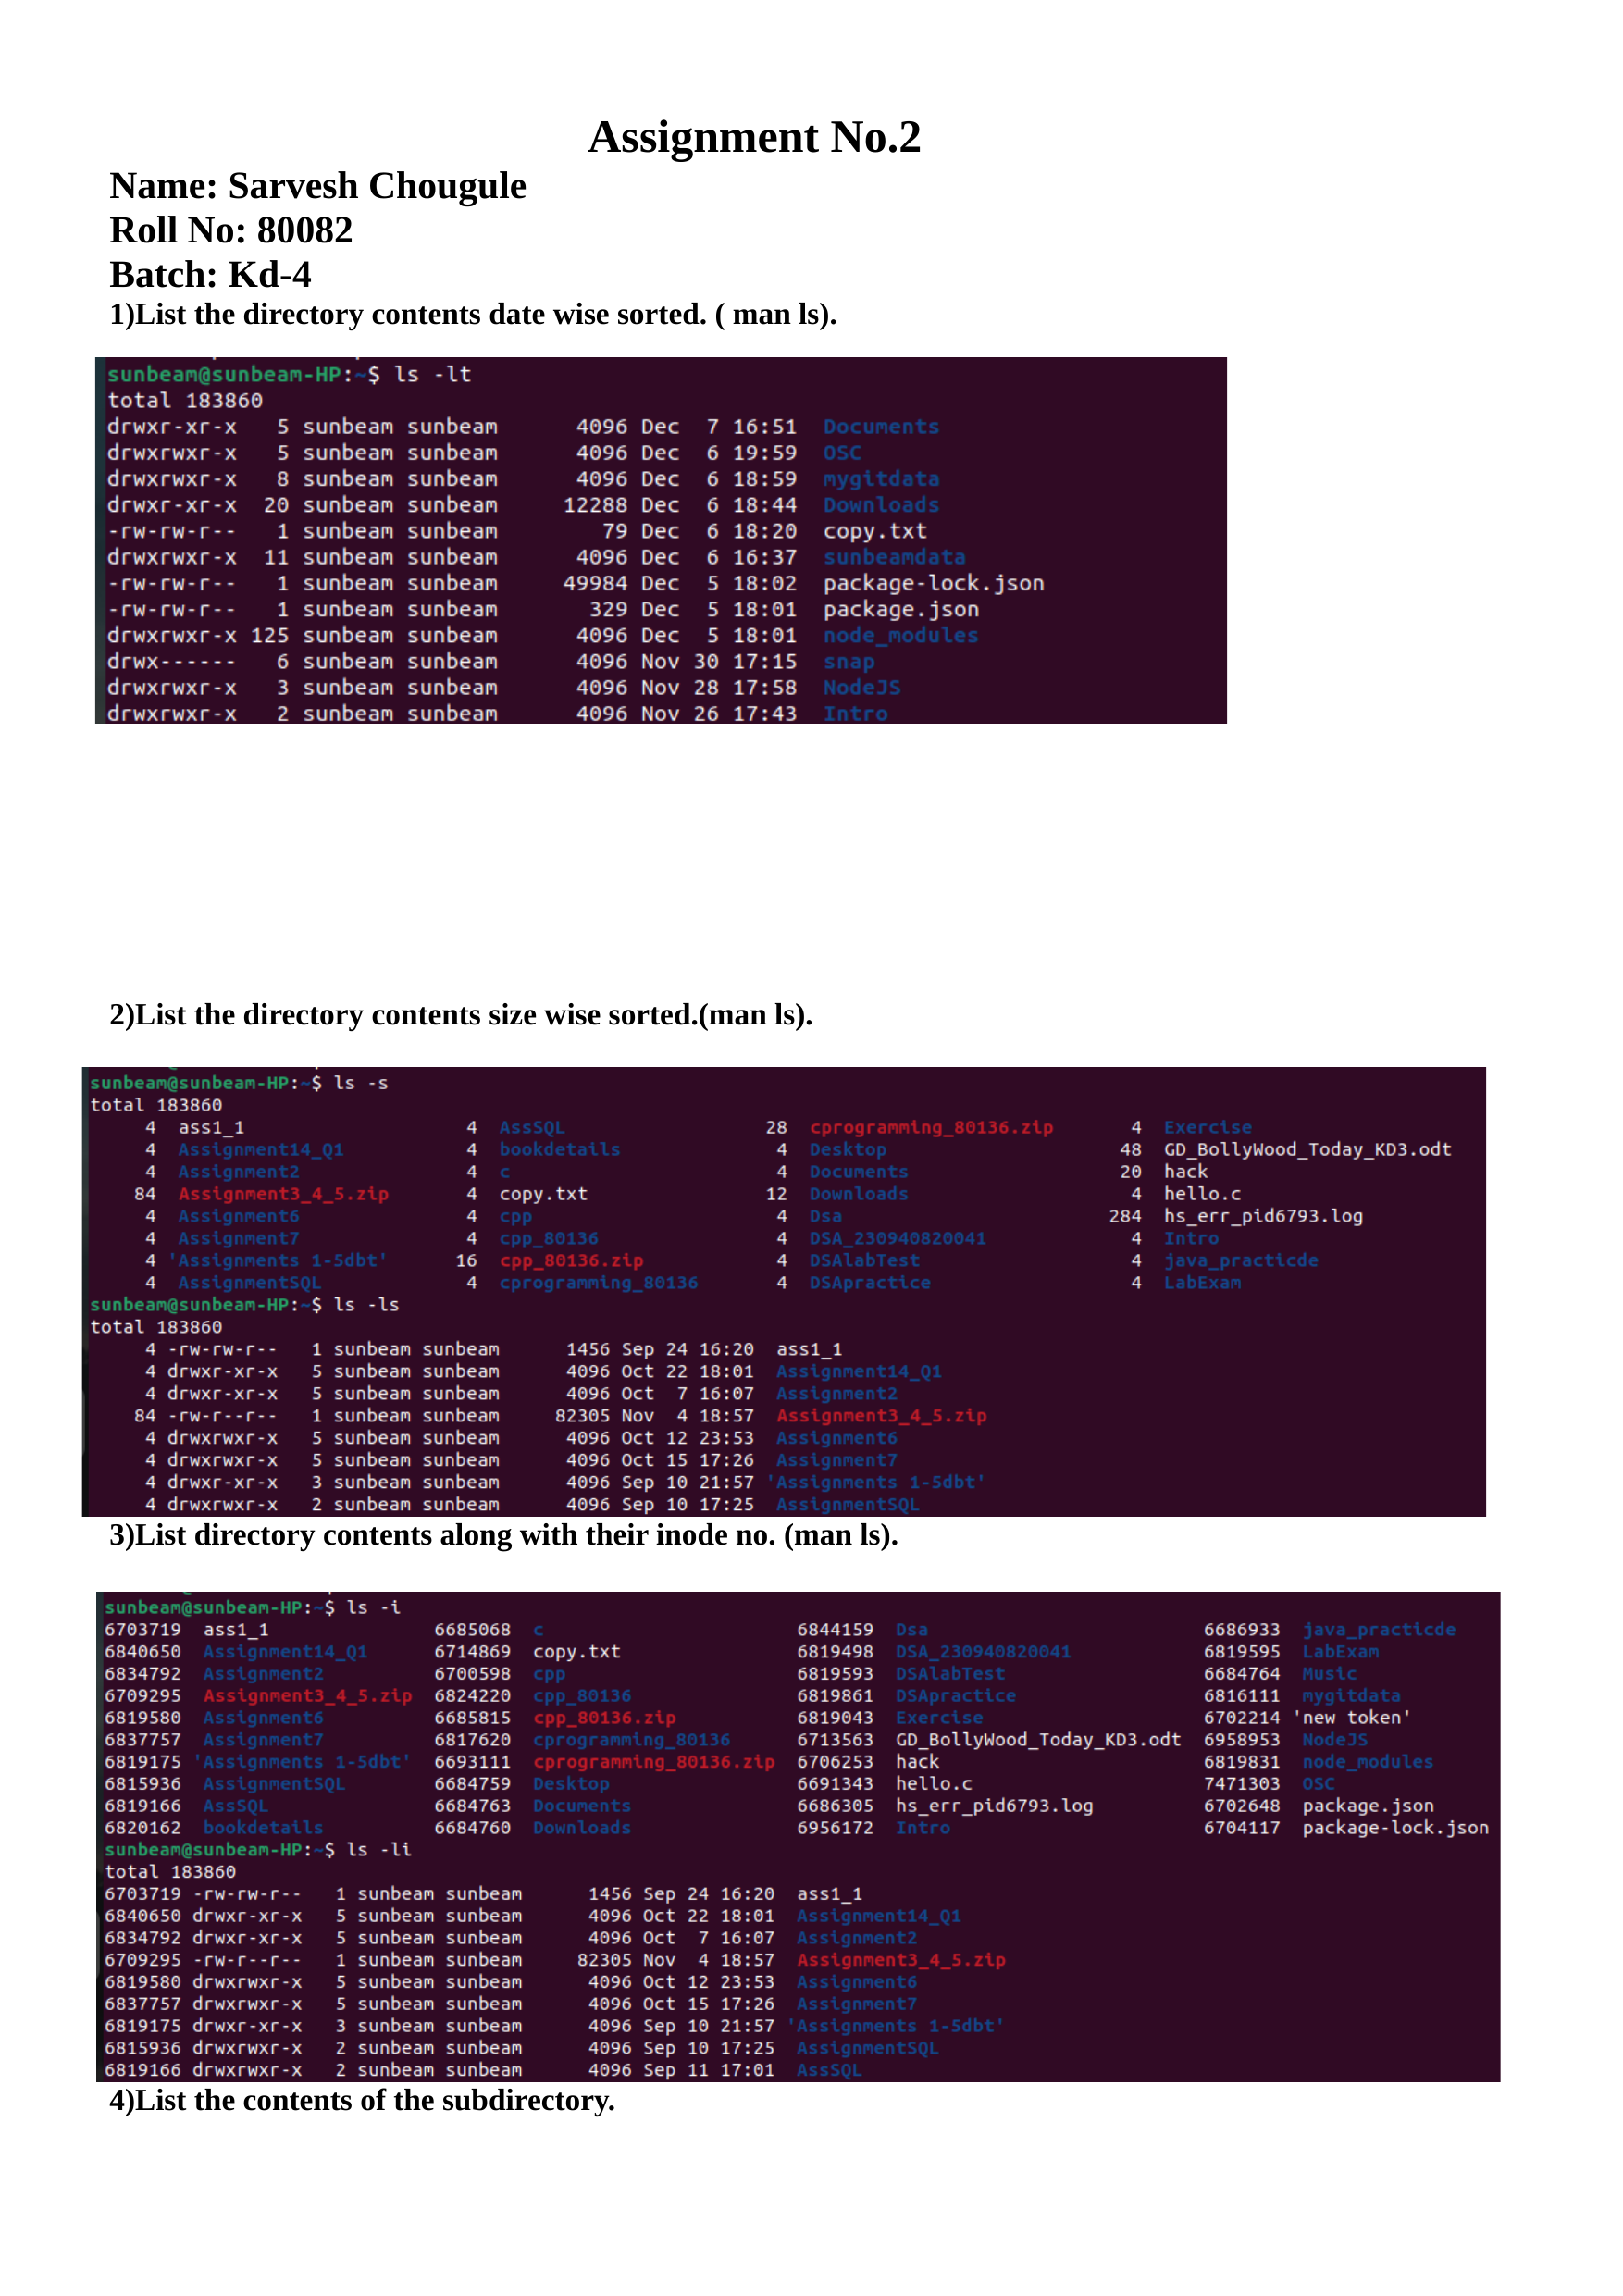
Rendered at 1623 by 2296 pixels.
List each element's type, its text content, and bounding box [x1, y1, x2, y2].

text 4)List the contents of the subdirectory. [109, 1613, 1514, 2117]
text Roll No: 80082 [109, 206, 1514, 251]
text Name: Sarvesh Chougule [109, 163, 1514, 206]
text Batch: Kd-4 [109, 251, 1514, 295]
text 3)List directory contents along with their inode no. (man ls). [109, 1129, 1514, 1551]
text Assignment No.2 [109, 109, 1514, 163]
text 2)List the directory contents size wise sorted.(man ls). [109, 996, 1514, 1032]
text 1)List the directory contents date wise sorted. ( man ls). [109, 295, 1514, 331]
